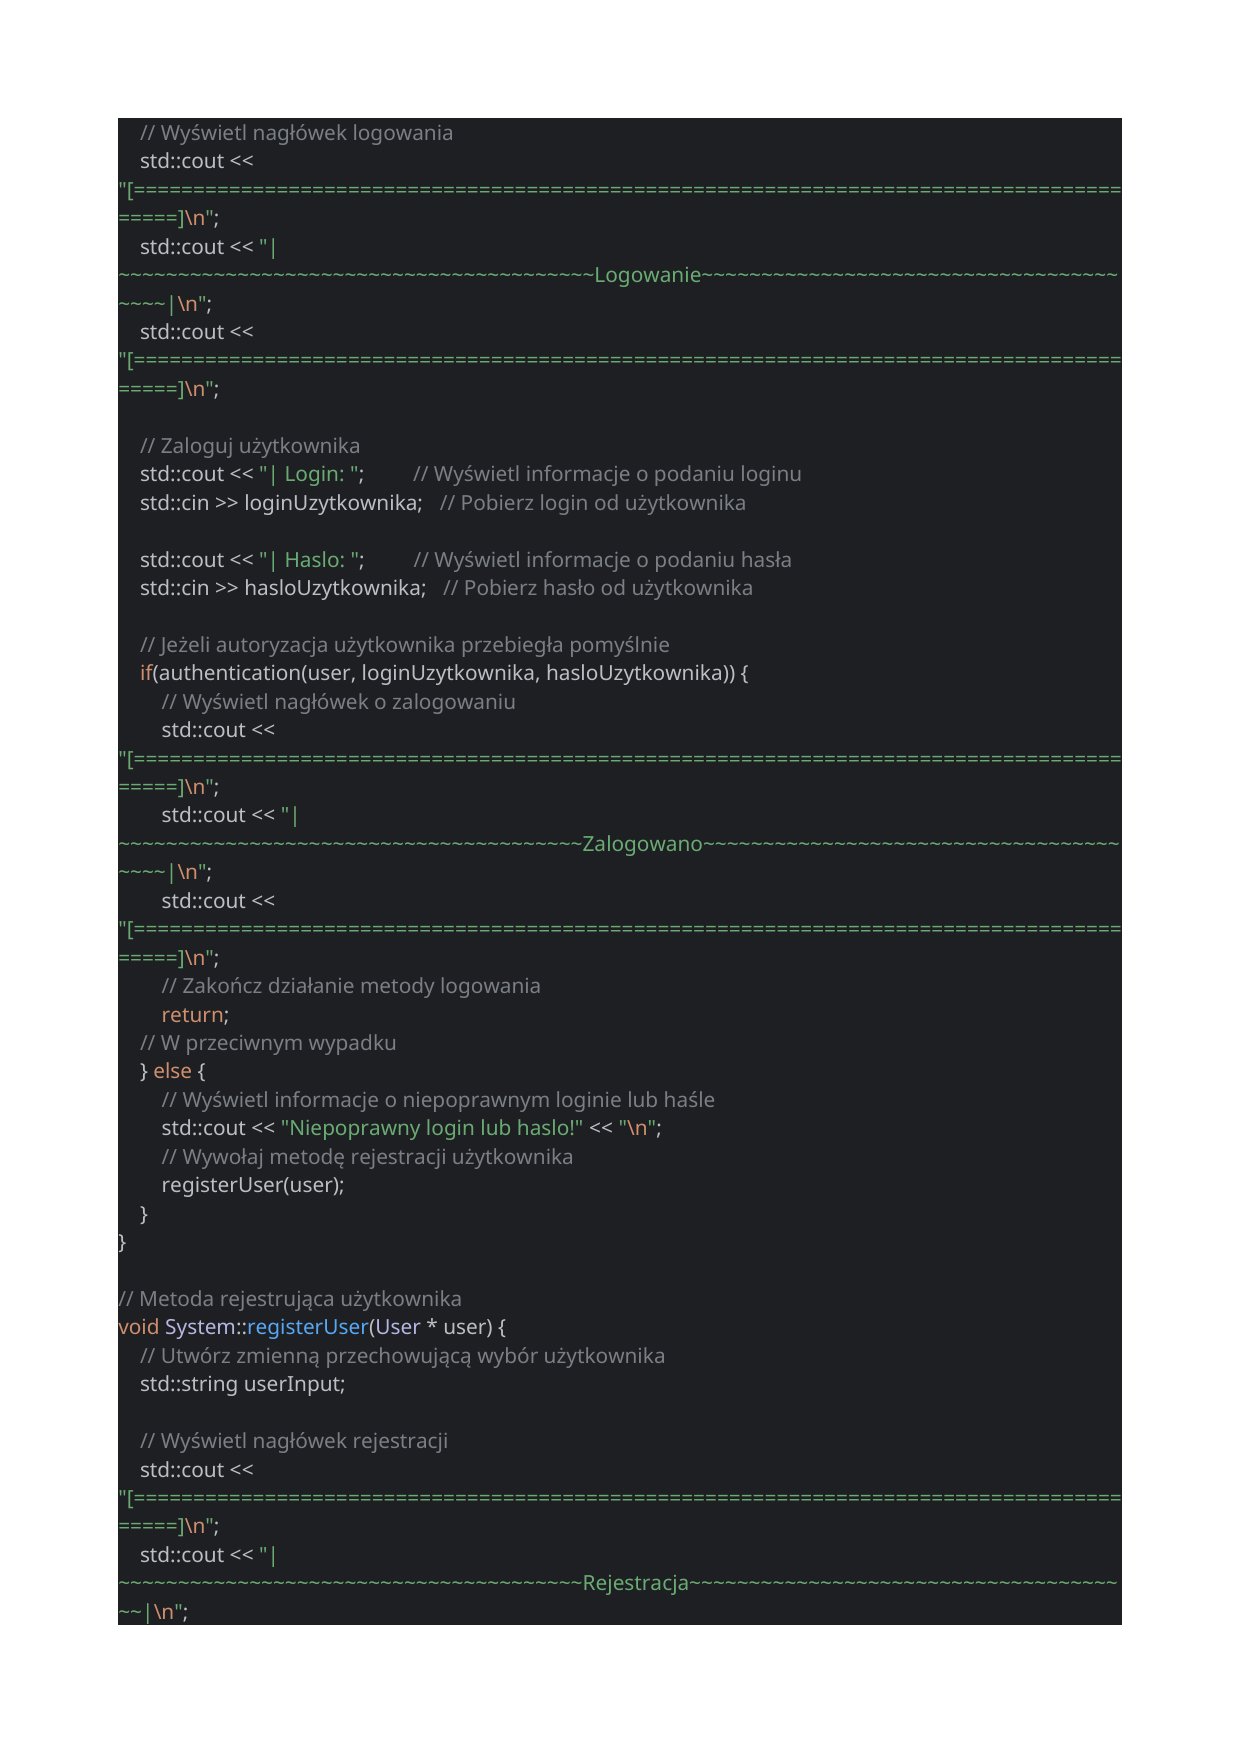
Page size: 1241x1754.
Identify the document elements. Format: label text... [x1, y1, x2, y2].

text // Wyświetl nagłówek logowania std::cout << "[========================================================================================]\n"; std::cout << "|~~~~~~~~~~~~~~~~~~~~~~~~~~~~~~~~~~~~~~~~Logowanie~~~~~~~~~~~~~~~~~~~~~~~~~~~~~~~~~~~~~~~|\n"; std::cout << "[========================================================================================]\n"; // Zaloguj użytkownika std::cout << "| Login: "; // Wyświetl informacje o podaniu loginu std::cin >> loginUzytkownika; // Pobierz login od użytkownika std::cout << "| Haslo: "; // Wyświetl informacje o podaniu hasła std::cin >> hasloUzytkownika; // Pobierz hasło od użytkownika // Jeżeli autoryzacja użytkownika przebiegła pomyślnie if(authentication(user, loginUzytkownika, hasloUzytkownika)) { // Wyświetl nagłówek o zalogowaniu std::cout << "[========================================================================================]\n"; std::cout << "|~~~~~~~~~~~~~~~~~~~~~~~~~~~~~~~~~~~~~~~Zalogowano~~~~~~~~~~~~~~~~~~~~~~~~~~~~~~~~~~~~~~~|\n"; std::cout << "[========================================================================================]\n"; // Zakończ działanie metody logowania return; // W przeciwnym wypadku } else { // Wyświetl informacje o niepoprawnym loginie lub haśle std::cout << "Niepoprawny login lub haslo!" << "\n"; // Wywołaj metodę rejestracji użytkownika registerUser(user); } } // Metoda rejestrująca użytkownika void System::registerUser(User * user) { // Utwórz zmienną przechowującą wybór użytkownika std::string userInput; // Wyświetl nagłówek rejestracji std::cout << "[========================================================================================]\n"; std::cout << "|~~~~~~~~~~~~~~~~~~~~~~~~~~~~~~~~~~~~~~~Rejestracja~~~~~~~~~~~~~~~~~~~~~~~~~~~~~~~~~~~~~~|\n"; [118, 118, 1122, 1625]
